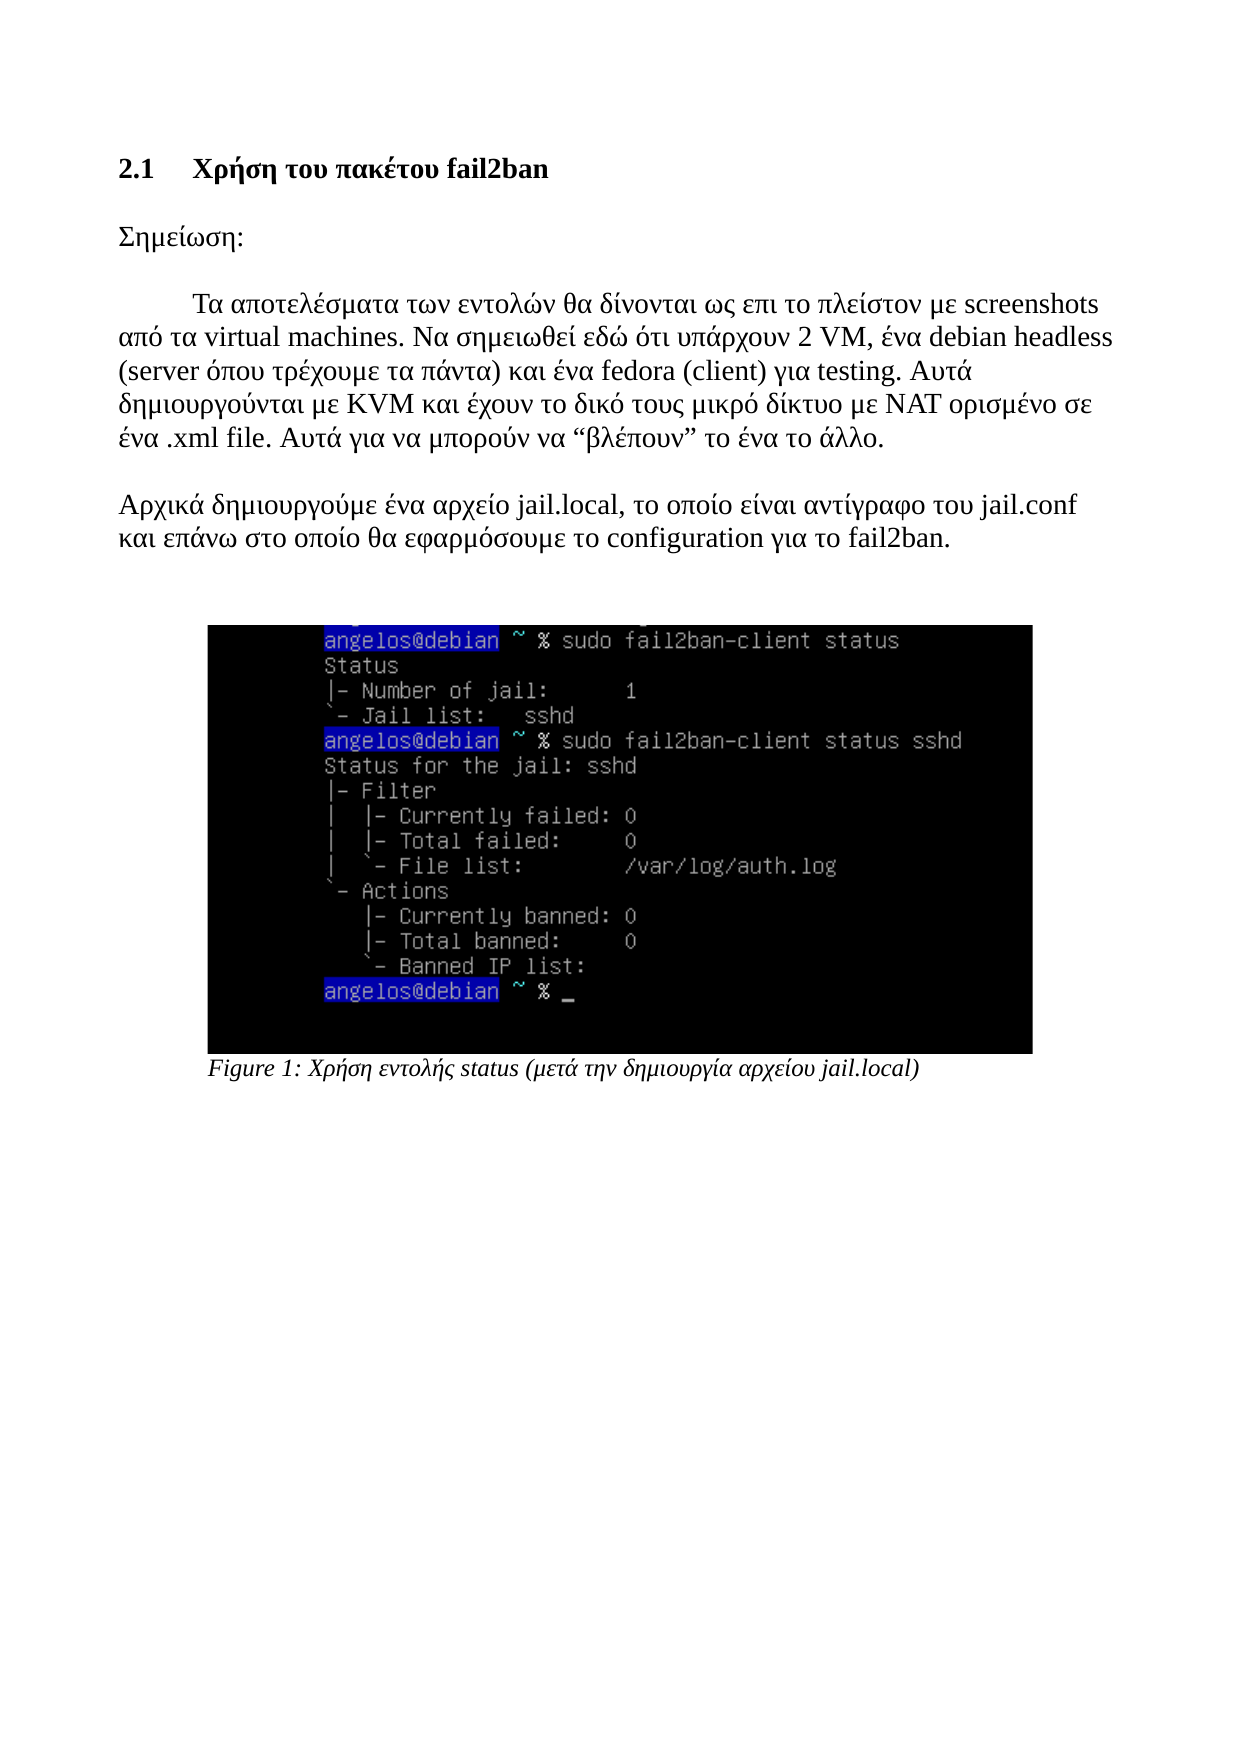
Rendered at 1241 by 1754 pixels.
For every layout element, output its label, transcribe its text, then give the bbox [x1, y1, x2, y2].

text Figure 1: Χρήση εντολής status (μετά την δημιουργία αρχείου jail.local) [208, 1054, 1033, 1082]
picture [207, 625, 1033, 1054]
text Αρχικά δημιουργούμε ένα αρχείο jail.local, το οποίο είναι αντίγραφο του jail.conf και επάνω στο οποίο θα εφαρμόσουμε το configuration για το fail2ban. [118, 487, 1122, 554]
text Σημείωση: [118, 219, 1122, 252]
text Τα αποτελέσματα των εντολών θα δίνονται ως επι το πλείστον με screenshots από τα virtual machines. Να σημειωθεί εδώ ότι υπάρχουν 2 VM, ένα debian headless (server όπου τρέχουμε τα πάντα) και ένα fedora (client) για testing. Αυτά δημιουργούνται με KVM και έχουν το δικό τους μικρό δίκτυο με ΝΑΤ ορισμένο σε ένα .xml file. Αυτά για να μπορούν να “βλέπουν” το ένα το άλλο. [118, 286, 1122, 453]
text 2.1 Χρήση του πακέτου fail2ban [118, 152, 1122, 185]
